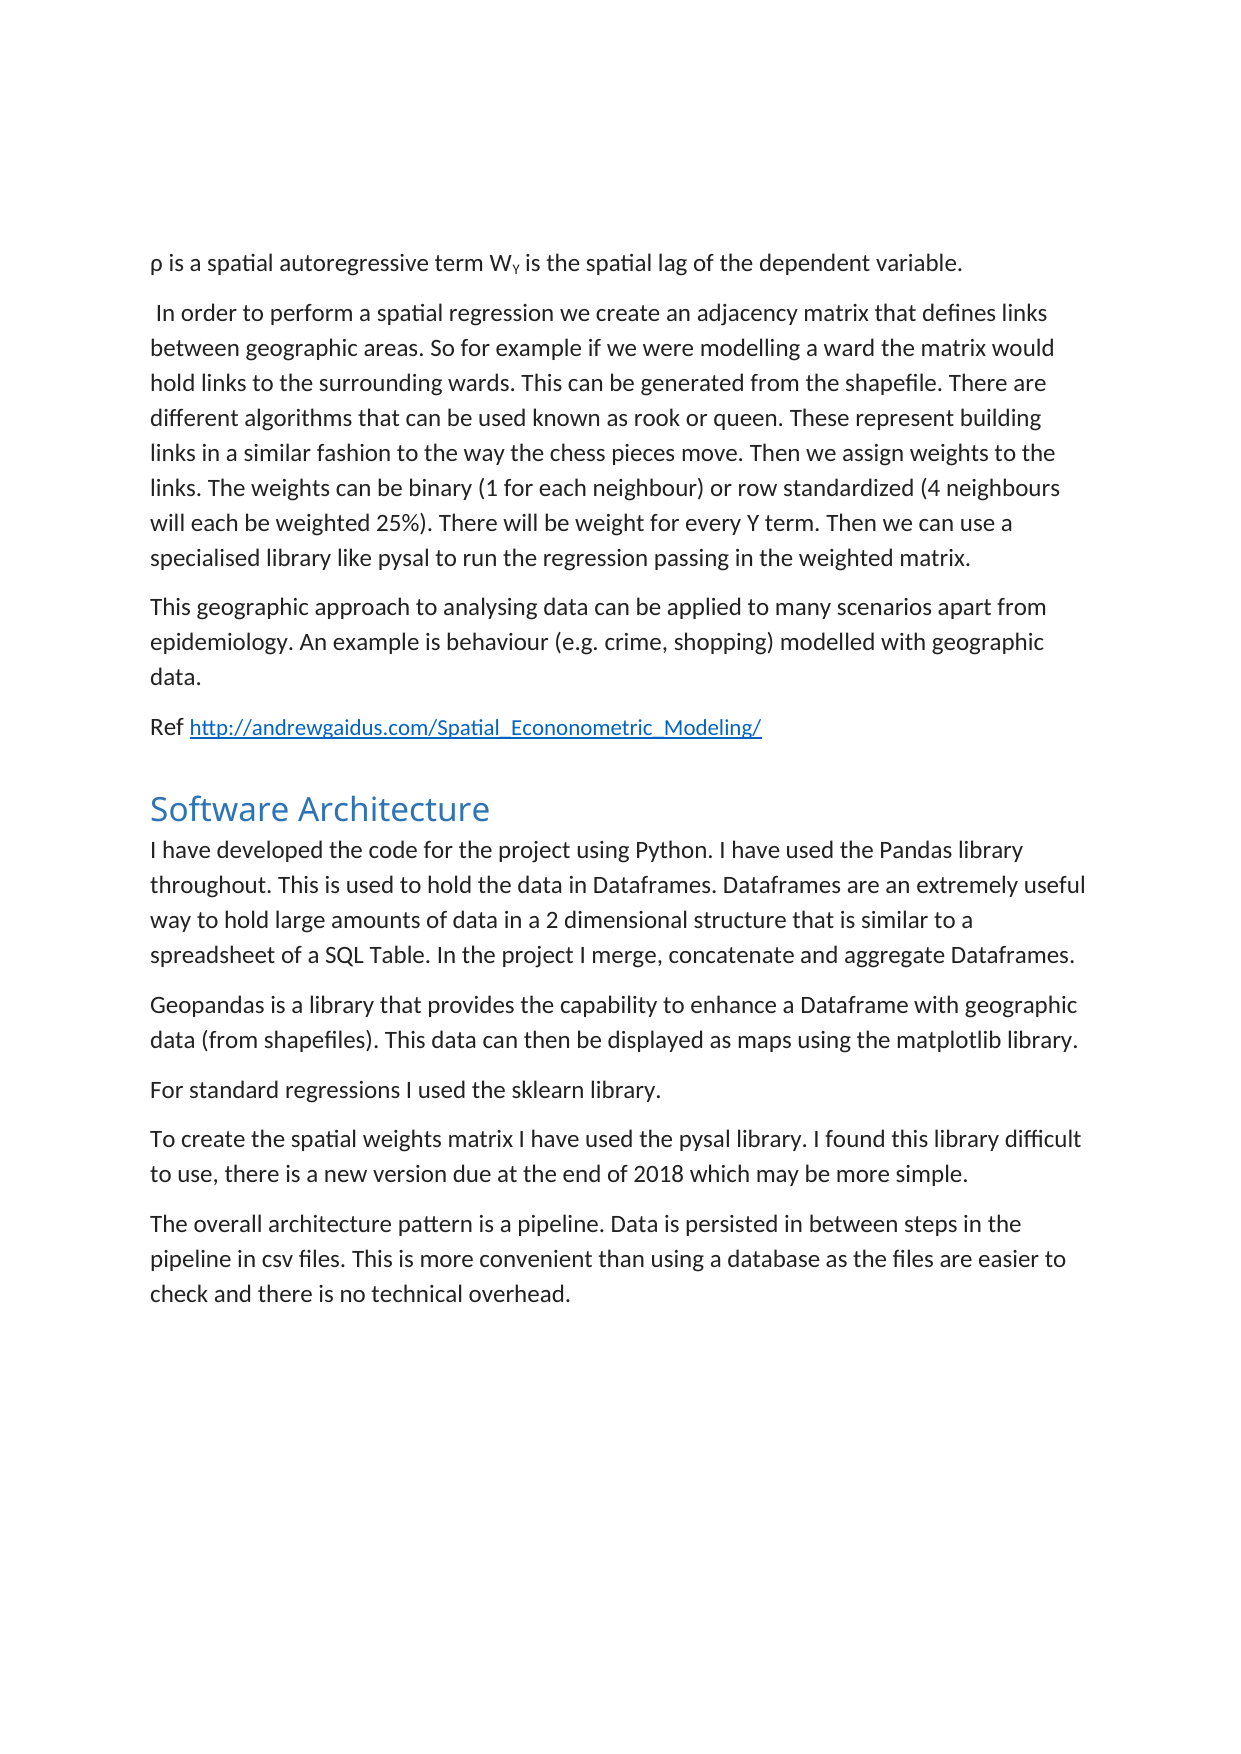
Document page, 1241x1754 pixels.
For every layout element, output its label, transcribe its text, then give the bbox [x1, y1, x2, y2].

text ρ is a spatial autoregressive term WY is the spatial lag of the dependent variable. [150, 247, 1090, 278]
text For standard regressions I used the sklearn library. [150, 1074, 1090, 1104]
text The overall architecture pattern is a pipeline. Data is persisted in between steps in the pipeline in csv files. This is more convenient than using a database as the files are easier to check and there is no technical overhead. [150, 1208, 1090, 1308]
text Geopandas is a library that provides the capability to enhance a Dataframe with geographic data (from shapefiles). This data can then be displayed as maps using the matplotlib library. [150, 989, 1090, 1055]
text This geographic approach to analysing data can be applied to many scenarios apart from epidemiology. An example is behaviour (e.g. crime, shopping) modelled with geographic data. [150, 592, 1090, 692]
text Ref http://andrewgaidus.com/Spatial_Econonometric_Modeling/ [150, 711, 1090, 742]
subtitle Software Architecture [150, 786, 1090, 831]
text In order to perform a spatial regression we create an adjacency matrix that defines links between geographic areas. So for example if we were modelling a ward the matrix would hold links to the surrounding wards. This can be generated from the shapefile. There are different algorithms that can be used known as rook or queen. These represent building links in a similar fashion to the way the chess pieces move. Then we assign weights to the links. The weights can be binary (1 for each neighbour) or row standardized (4 neighbours will each be weighted 25%). There will be weight for every Y term. Then we can use a specialised library like pysal to run the regression passing in the weighted matrix. [150, 297, 1090, 572]
text I have developed the code for the project using Python. I have used the Pandas library throughout. This is used to hold the data in Dataframes. Dataframes are an extremely useful way to hold large amounts of data in a 2 dimensional structure that is similar to a spreadsheet of a SQL Table. In the project I merge, concatenate and aggregate Dataframes. [150, 835, 1090, 970]
text To create the spatial weights matrix I have used the pysal library. I found this library difficult to use, there is a new version due at the end of 2018 which may be more simple. [150, 1123, 1090, 1189]
